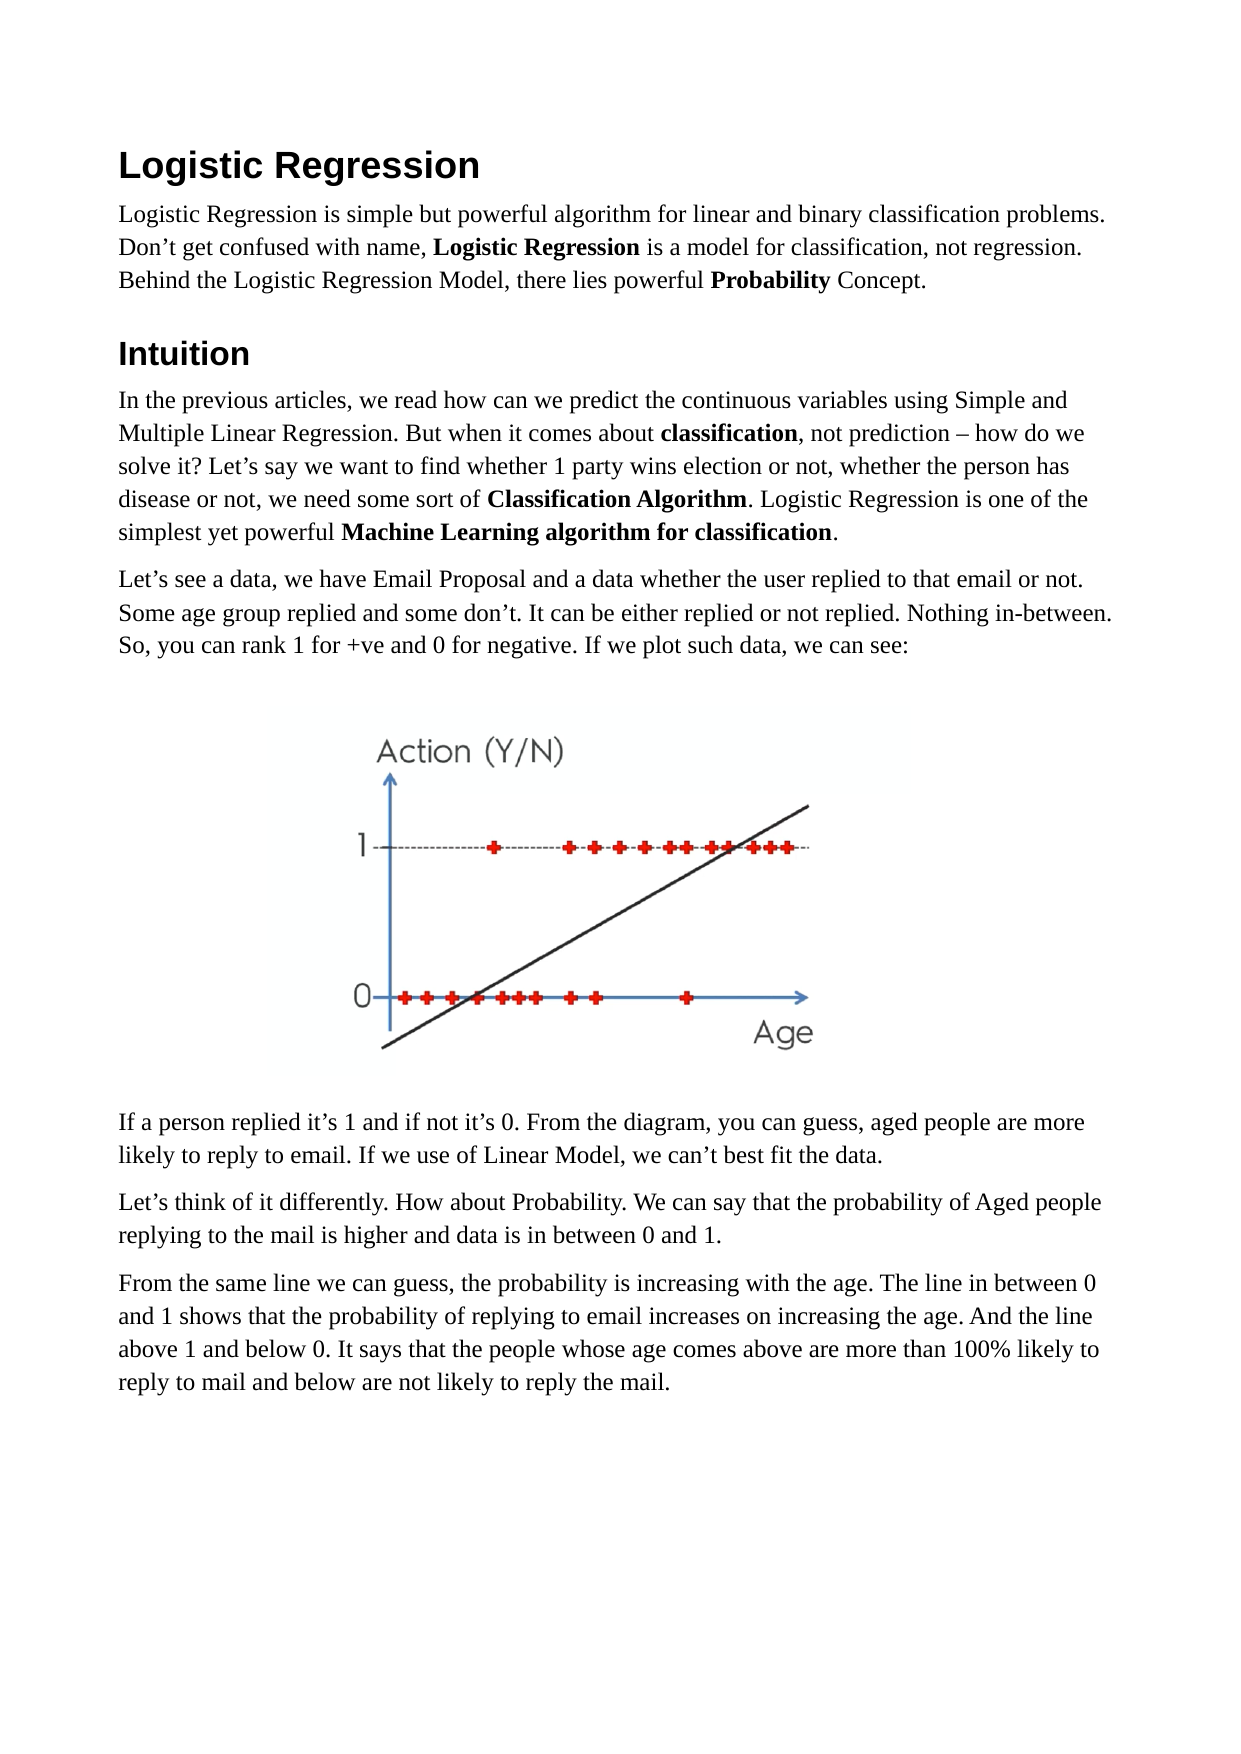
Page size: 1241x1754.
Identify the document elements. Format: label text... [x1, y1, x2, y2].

text Let’s see a data, we have Email Proposal and a data whether the user replied to that email or not. Some age group replied and some don’t. It can be either replied or not replied. Nothing in-between. So, you can rank 1 for +ve and 0 for negative. If we plot such data, we can see: [118, 564, 1122, 659]
text In the previous articles, we read how can we predict the continuous variables using Simple and Multiple Linear Regression. But when it comes about classification, not prediction – how do we solve it? Let’s say we want to find whether 1 party wins election or not, whether the person has disease or not, we need some sort of Classification Algorithm. Logistic Regression is one of the simplest yet powerful Machine Learning algorithm for classification. [118, 385, 1122, 546]
subtitle Logistic Regression [118, 143, 1122, 187]
text Let’s think of it differently. How about Probability. We can say that the probability of Aged people replying to the mail is higher and data is in between 0 and 1. [118, 1187, 1122, 1249]
text Logistic Regression is simple but powerful algorithm for linear and binary classification problems. Don’t get confused with name, Logistic Regression is a model for classification, not regression. Behind the Logistic Regression Model, there lies powerful Probability Concept. [118, 199, 1122, 294]
picture [267, 706, 911, 1076]
text If a person replied it’s 1 and if not it’s 0. From the diagram, you can guess, aged people are more likely to reply to email. If we use of Linear Model, we can’t best fit the data. [118, 1107, 1122, 1168]
subtitle Intuition [118, 334, 1122, 372]
text From the same line we can guess, the probability is increasing with the age. The line in between 0 and 1 shows that the probability of replying to email increases on increasing the age. And the line above 1 and below 0. It says that the people whose age comes above are more than 100% likely to reply to mail and below are not likely to reply the mail. [118, 1268, 1122, 1396]
